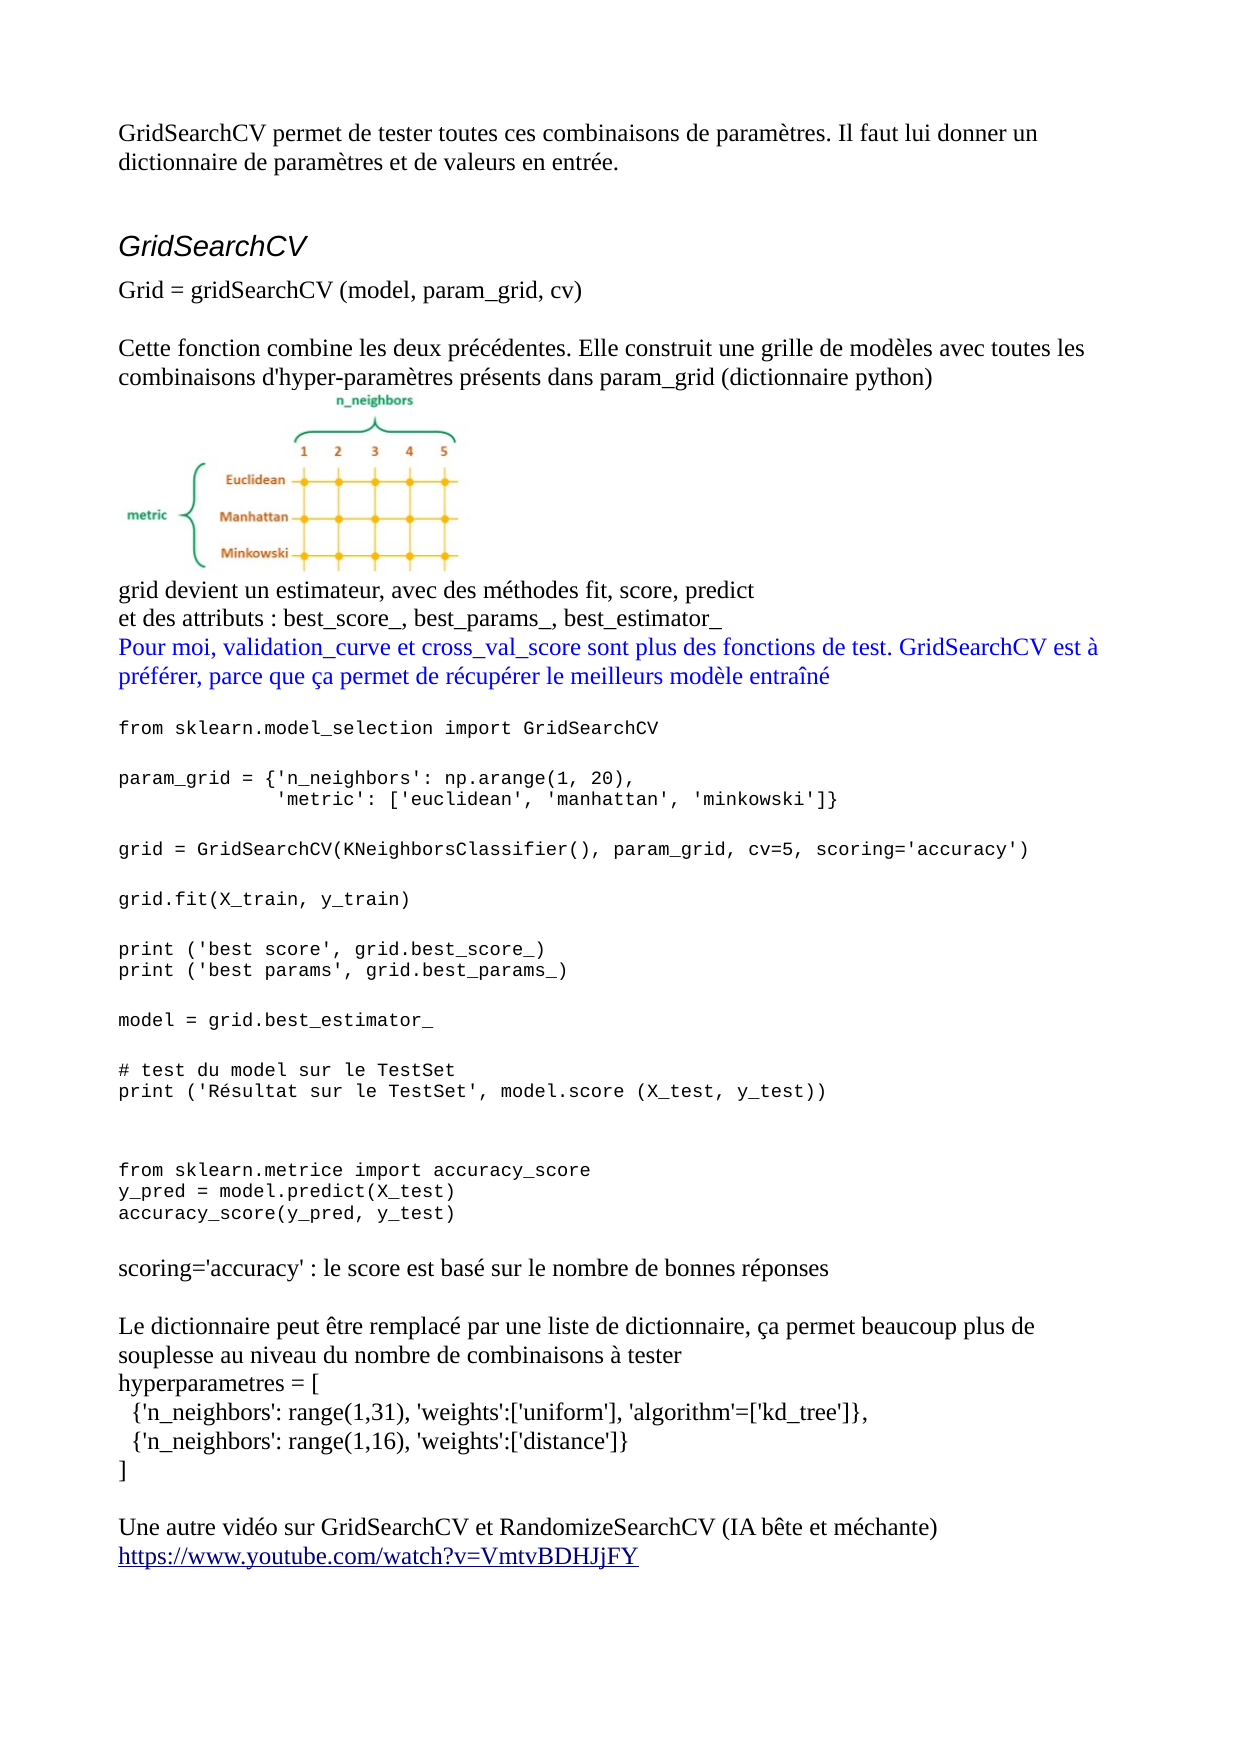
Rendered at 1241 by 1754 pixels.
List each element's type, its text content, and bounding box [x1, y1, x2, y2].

text GridSearchCV permet de tester toutes ces combinaisons de paramètres. Il faut lui donner un dictionnaire de paramètres et de valeurs en entrée. [118, 118, 1122, 176]
text # test du model sur le TestSet [118, 1061, 1122, 1082]
text print ('best params', grid.best_params_) [118, 961, 1122, 982]
text et des attributs : best_score_, best_params_, best_estimator_ [118, 603, 1122, 632]
text ] [118, 1455, 1122, 1483]
text from sklearn.metrice import accuracy_score [118, 1161, 1122, 1182]
subtitle GridSearchCV [118, 229, 1122, 263]
text grid = GridSearchCV(KNeighborsClassifier(), param_grid, cv=5, scoring='accuracy') [118, 840, 1122, 861]
text y_pred = model.predict(X_test) [118, 1182, 1122, 1203]
text model = grid.best_estimator_ [118, 1011, 1122, 1032]
text param_grid = {'n_neighbors': np.arange(1, 20), [118, 768, 1122, 790]
text {'n_neighbors': range(1,31), 'weights':['uniform'], 'algorithm'=['kd_tree']}, [118, 1397, 1122, 1426]
text Pour moi, validation_curve et cross_val_score sont plus des fonctions de test. GridSearchCV est à préférer, parce que ça permet de récupérer le meilleurs modèle entraîné [118, 632, 1122, 690]
text from sklearn.model_selection import GridSearchCV [118, 718, 1122, 740]
text print ('best score', grid.best_score_) [118, 940, 1122, 961]
text grid.fit(X_train, y_train) [118, 890, 1122, 911]
text Grid = gridSearchCV (model, param_grid, cv) [118, 275, 1122, 304]
text accuracy_score(y_pred, y_test) [118, 1203, 1122, 1225]
text {'n_neighbors': range(1,16), 'weights':['distance']} [118, 1426, 1122, 1455]
text https://www.youtube.com/watch?v=VmtvBDHJjFY [118, 1541, 1122, 1570]
text Cette fonction combine les deux précédentes. Elle construit une grille de modèles avec toutes les combinaisons d'hyper-paramètres présents dans param_grid (dictionnaire python) [118, 333, 1122, 390]
text hyperparametres = [ [118, 1368, 1122, 1397]
text print ('Résultat sur le TestSet', model.score (X_test, y_test)) [118, 1082, 1122, 1103]
text Le dictionnaire peut être remplacé par une liste de dictionnaire, ça permet beaucoup plus de souplesse au niveau du nombre de combinaisons à tester [118, 1311, 1122, 1368]
text scoring='accuracy' : le score est basé sur le nombre de bonnes réponses [118, 1253, 1122, 1282]
text Une autre vidéo sur GridSearchCV et RandomizeSearchCV (IA bête et méchante) [118, 1512, 1122, 1541]
text 'metric': ['euclidean', 'manhattan', 'minkowski']} [118, 790, 1122, 811]
picture [118, 390, 477, 575]
text grid devient un estimateur, avec des méthodes fit, score, predict [118, 575, 1122, 603]
